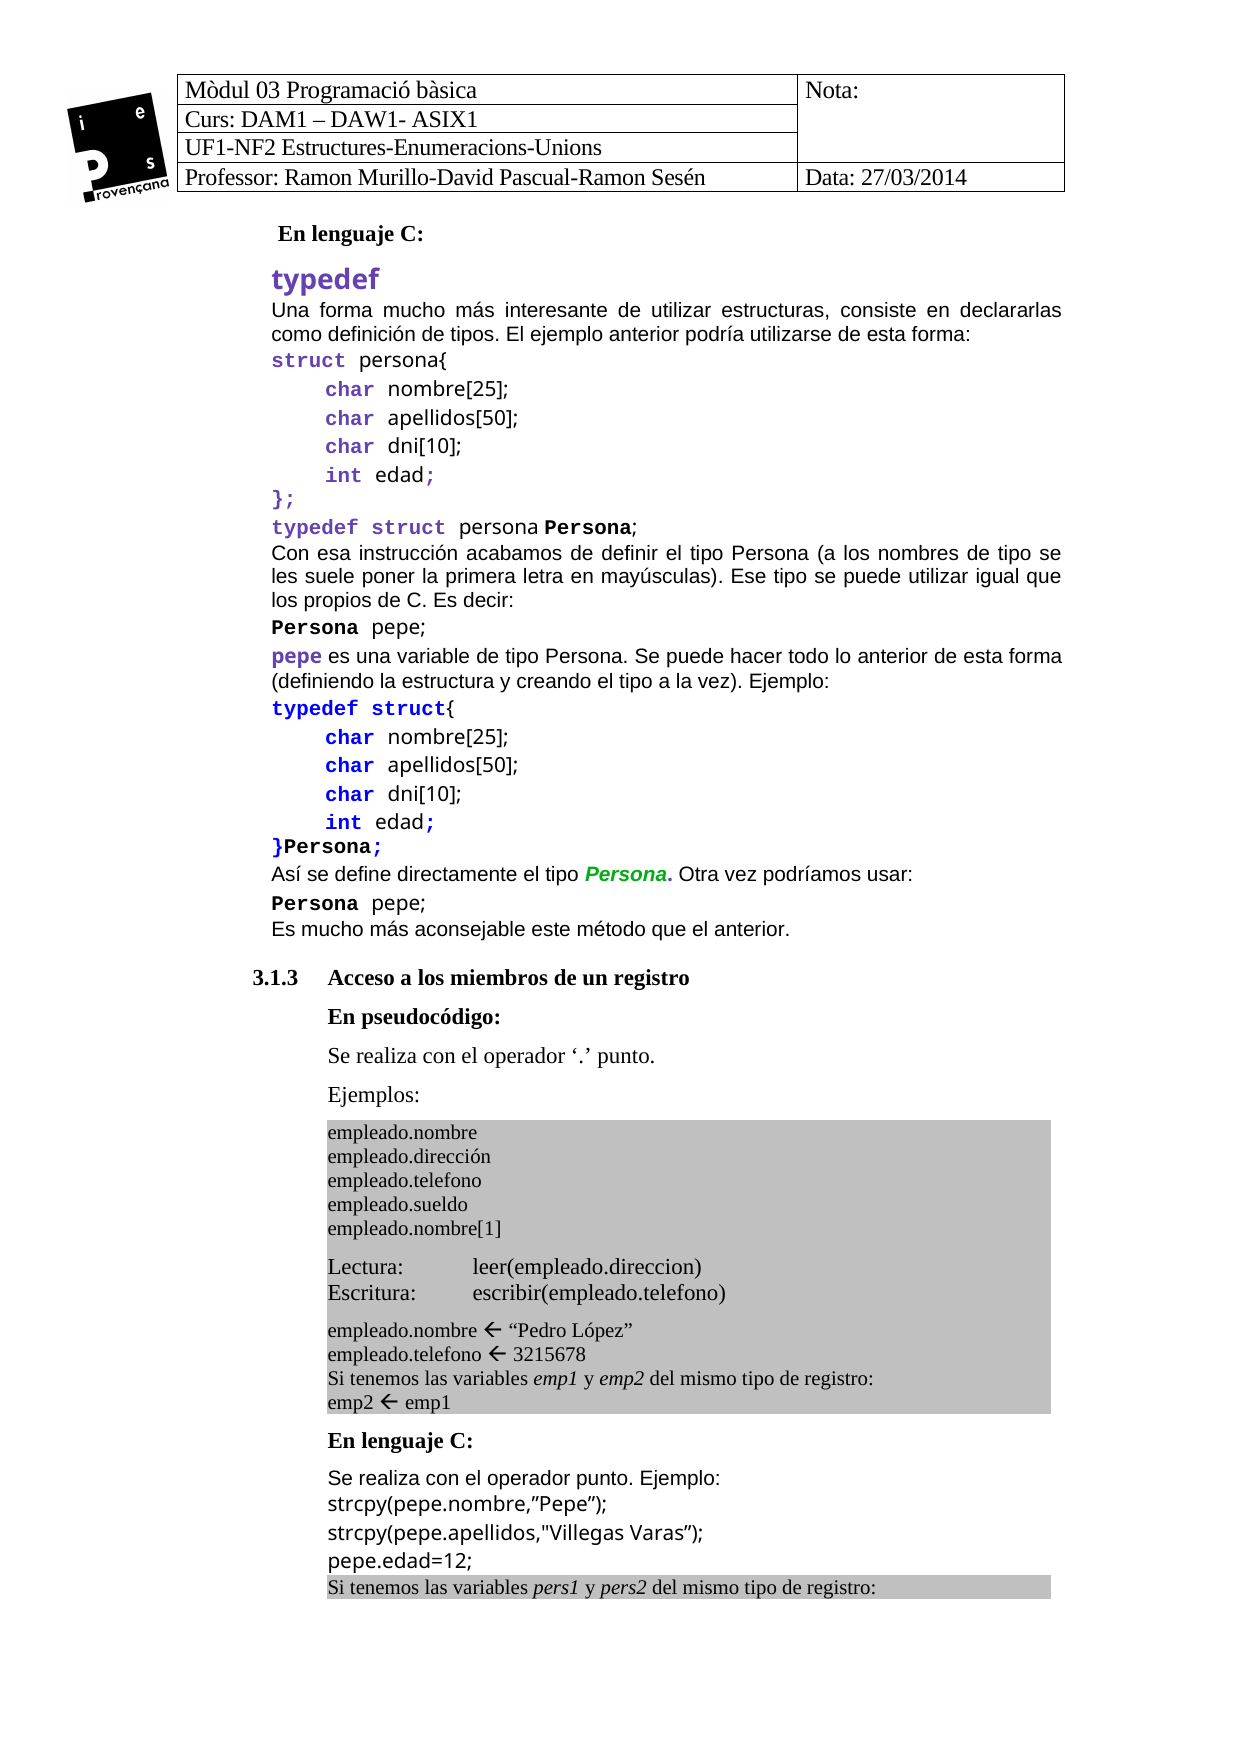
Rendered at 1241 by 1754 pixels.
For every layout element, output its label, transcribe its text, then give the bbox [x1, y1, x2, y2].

text Es mucho más aconsejable este método que el anterior. [271, 917, 1063, 941]
text empleado.dirección [327, 1144, 1051, 1168]
text emp2  emp1 [327, 1390, 1051, 1414]
text typedef struct{ [271, 693, 1063, 722]
text empleado.sueldo [327, 1192, 1051, 1216]
text pepe es una variable de tipo Persona. Se puede hacer todo lo anterior de esta forma (definiendo la estructura y creando el tipo a la vez). Ejemplo: [271, 641, 1063, 693]
text Persona pepe; [271, 612, 1063, 641]
text empleado.telefono [327, 1168, 1051, 1192]
text pepe.edad=12; [327, 1546, 1063, 1575]
text Persona pepe; [271, 888, 1063, 917]
text strcpy(pepe.nombre,”Pepe”); [327, 1489, 1063, 1518]
text char nombre[25]; [271, 722, 1063, 750]
text int edad; [271, 460, 1063, 488]
text typedef struct persona Persona; [271, 512, 1063, 540]
text En lenguaje C: [278, 220, 1063, 247]
text En lenguaje C: [327, 1427, 1063, 1453]
text Se realiza con el operador punto. Ejemplo: [327, 1466, 1063, 1489]
text }; [271, 488, 1063, 512]
text Se realiza con el operador ‘.’ punto. [327, 1042, 1063, 1068]
text typedef [271, 259, 1063, 298]
text empleado.nombre  “Pedro López” [327, 1318, 1051, 1342]
list Acceso a los miembros de un registro [252, 964, 1063, 991]
text char nombre[25]; [271, 374, 1063, 403]
text Ejemplos: [327, 1081, 1063, 1107]
picture [66, 92, 171, 203]
text Escritura: escribir(empleado.telefono) [327, 1279, 1051, 1305]
text char apellidos[50]; [271, 403, 1063, 431]
text struct persona{ [271, 346, 1063, 374]
text Así se define directamente el tipo Persona. Otra vez podríamos usar: [271, 859, 1063, 888]
text empleado.nombre[1] [327, 1216, 1051, 1240]
text Una forma mucho más interesante de utilizar estructuras, consiste en declararlas como definición de tipos. El ejemplo anterior podría utilizarse de esta forma: [271, 298, 1063, 346]
text En pseudocódigo: [327, 1003, 1063, 1030]
text }Persona; [271, 836, 1063, 859]
text char apellidos[50]; [271, 750, 1063, 779]
text char dni[10]; [271, 431, 1063, 460]
text Si tenemos las variables pers1 y pers2 del mismo tipo de registro: [327, 1575, 1051, 1599]
text Lectura: leer(empleado.direccion) [327, 1253, 1051, 1279]
text strcpy(pepe.apellidos,"Villegas Varas”); [327, 1518, 1063, 1546]
text int edad; [271, 807, 1063, 836]
text char dni[10]; [271, 779, 1063, 807]
text empleado.telefono  3215678 [327, 1342, 1051, 1366]
text Si tenemos las variables emp1 y emp2 del mismo tipo de registro: [327, 1366, 1051, 1390]
text empleado.nombre [327, 1120, 1051, 1144]
text Con esa instrucción acabamos de definir el tipo Persona (a los nombres de tipo se les suele poner la primera letra en mayúsculas). Ese tipo se puede utilizar igual que los propios de C. Es decir: [271, 540, 1063, 612]
